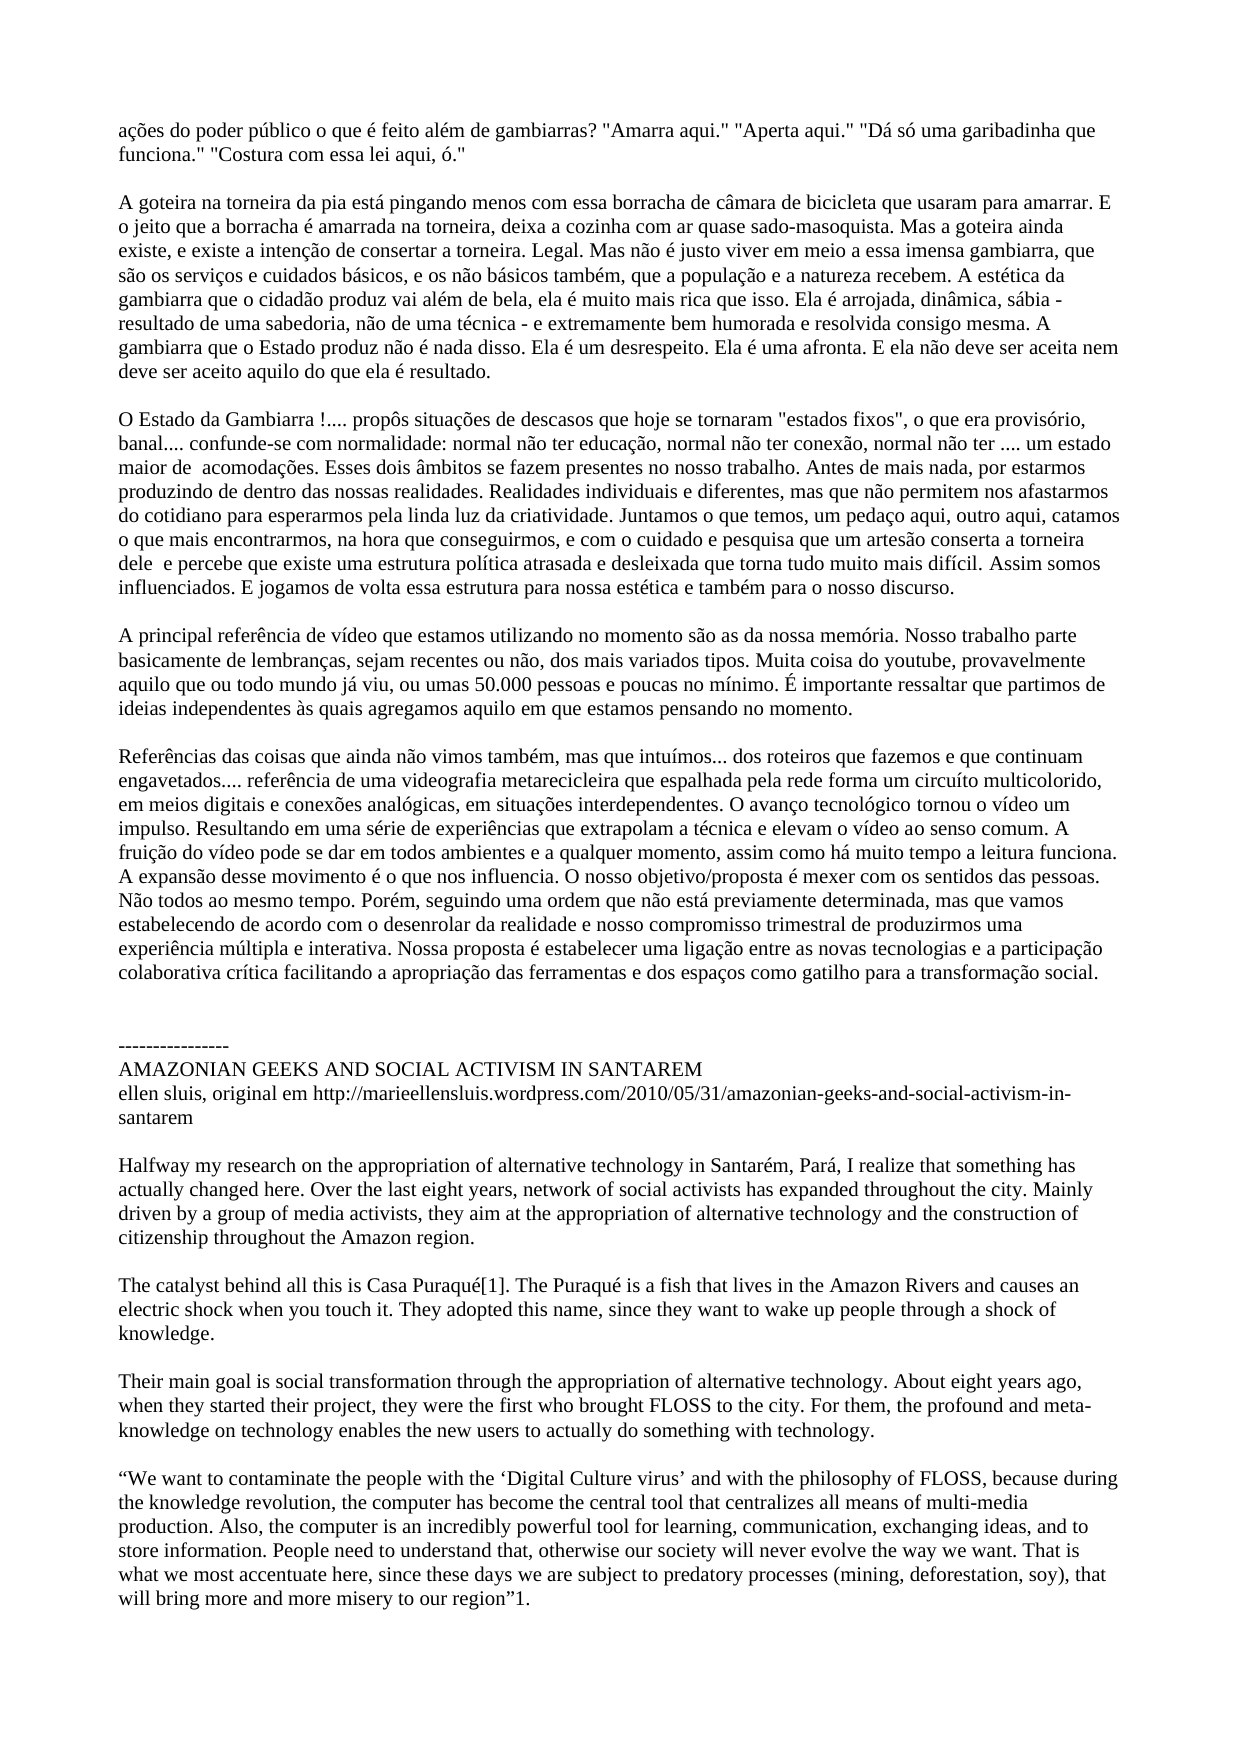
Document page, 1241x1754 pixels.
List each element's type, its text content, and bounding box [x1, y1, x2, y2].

text A goteira na torneira da pia está pingando menos com essa borracha de câmara de bicicleta que usaram para amarrar. E o jeito que a borracha é amarrada na torneira, deixa a cozinha com ar quase sado-masoquista. Mas a goteira ainda existe, e existe a intenção de consertar a torneira. Legal. Mas não é justo viver em meio a essa imensa gambiarra, que são os serviços e cuidados básicos, e os não básicos também, que a população e a natureza recebem. A estética da gambiarra que o cidadão produz vai além de bela, ela é muito mais rica que isso. Ela é arrojada, dinâmica, sábia - resultado de uma sabedoria, não de uma técnica - e extremamente bem humorada e resolvida consigo mesma. A gambiarra que o Estado produz não é nada disso. Ela é um desrespeito. Ela é uma afronta. E ela não deve ser aceita nem deve ser aceito aquilo do que ela é resultado. [118, 190, 1122, 383]
text A principal referência de vídeo que estamos utilizando no momento são as da nossa memória. Nosso trabalho parte basicamente de lembranças, sejam recentes ou não, dos mais variados tipos. Muita coisa do youtube, provavelmente aquilo que ou todo mundo já viu, ou umas 50.000 pessoas e poucas no mínimo. É importante ressaltar que partimos de ideias independentes às quais agregamos aquilo em que estamos pensando no momento. [118, 623, 1122, 720]
text “We want to contaminate the people with the ‘Digital Culture virus’ and with the philosophy of FLOSS, because during the knowledge revolution, the computer has become the central tool that centralizes all means of multi-media production. Also, the computer is an incredibly powerful tool for learning, communication, exchanging ideas, and to store information. People need to understand that, otherwise our society will never evolve the way we want. That is what we most accentuate here, since these days we are subject to predatory processes (mining, deforestation, soy), that will bring more and more misery to our region”1. [118, 1466, 1122, 1610]
text Their main goal is social transformation through the appropriation of alternative technology. About eight years ago, when they started their project, they were the first who brought FLOSS to the city. For them, the profound and meta-knowledge on technology enables the new users to actually do something with technology. [118, 1369, 1122, 1442]
text AMAZONIAN GEEKS AND SOCIAL ACTIVISM IN SANTAREM [118, 1057, 1122, 1081]
text Halfway my research on the appropriation of alternative technology in Santarém, Pará, I realize that something has actually changed here. Over the last eight years, network of social activists has expanded throughout the city. Mainly driven by a group of media activists, they aim at the appropriation of alternative technology and the construction of citizenship throughout the Amazon region. [118, 1153, 1122, 1249]
text ---------------- [118, 1032, 1122, 1057]
text ellen sluis, original em http://marieellensluis.wordpress.com/2010/05/31/amazonian-geeks-and-social-activism-in-santarem [118, 1081, 1122, 1129]
text The catalyst behind all this is Casa Puraqué[1]. The Puraqué is a fish that lives in the Amazon Rivers and causes an electric shock when you touch it. They adopted this name, since they want to wake up people through a shock of knowledge. [118, 1273, 1122, 1345]
text Referências das coisas que ainda não vimos também, mas que intuímos... dos roteiros que fazemos e que continuam engavetados.... referência de uma videografia metarecicleira que espalhada pela rede forma um circuíto multicolorido, em meios digitais e conexões analógicas, em situações interdependentes. O avanço tecnológico tornou o vídeo um impulso. Resultando em uma série de experiências que extrapolam a técnica e elevam o vídeo ao senso comum. A fruição do vídeo pode se dar em todos ambientes e a qualquer momento, assim como há muito tempo a leitura funciona. A expansão desse movimento é o que nos influencia. O nosso objetivo/proposta é mexer com os sentidos das pessoas. Não todos ao mesmo tempo. Porém, seguindo uma ordem que não está previamente determinada, mas que vamos estabelecendo de acordo com o desenrolar da realidade e nosso compromisso trimestral de produzirmos uma experiência múltipla e interativa. Nossa proposta é estabelecer uma ligação entre as novas tecnologias e a participação colaborativa crítica facilitando a apropriação das ferramentas e dos espaços como gatilho para a transformação social. [118, 744, 1122, 984]
text ações do poder público o que é feito além de gambiarras? "Amarra aqui." "Aperta aqui." "Dá só uma garibadinha que funciona." "Costura com essa lei aqui, ó." [118, 118, 1122, 166]
text O Estado da Gambiarra !.... propôs situações de descasos que hoje se tornaram "estados fixos", o que era provisório, banal.... confunde-se com normalidade: normal não ter educação, normal não ter conexão, normal não ter .... um estado maior de acomodações. Esses dois âmbitos se fazem presentes no nosso trabalho. Antes de mais nada, por estarmos produzindo de dentro das nossas realidades. Realidades individuais e diferentes, mas que não permitem nos afastarmos do cotidiano para esperarmos pela linda luz da criatividade. Juntamos o que temos, um pedaço aqui, outro aqui, catamos o que mais encontrarmos, na hora que conseguirmos, e com o cuidado e pesquisa que um artesão conserta a torneira dele e percebe que existe uma estrutura política atrasada e desleixada que torna tudo muito mais difícil. Assim somos influenciados. E jogamos de volta essa estrutura para nossa estética e também para o nosso discurso. [118, 407, 1122, 599]
